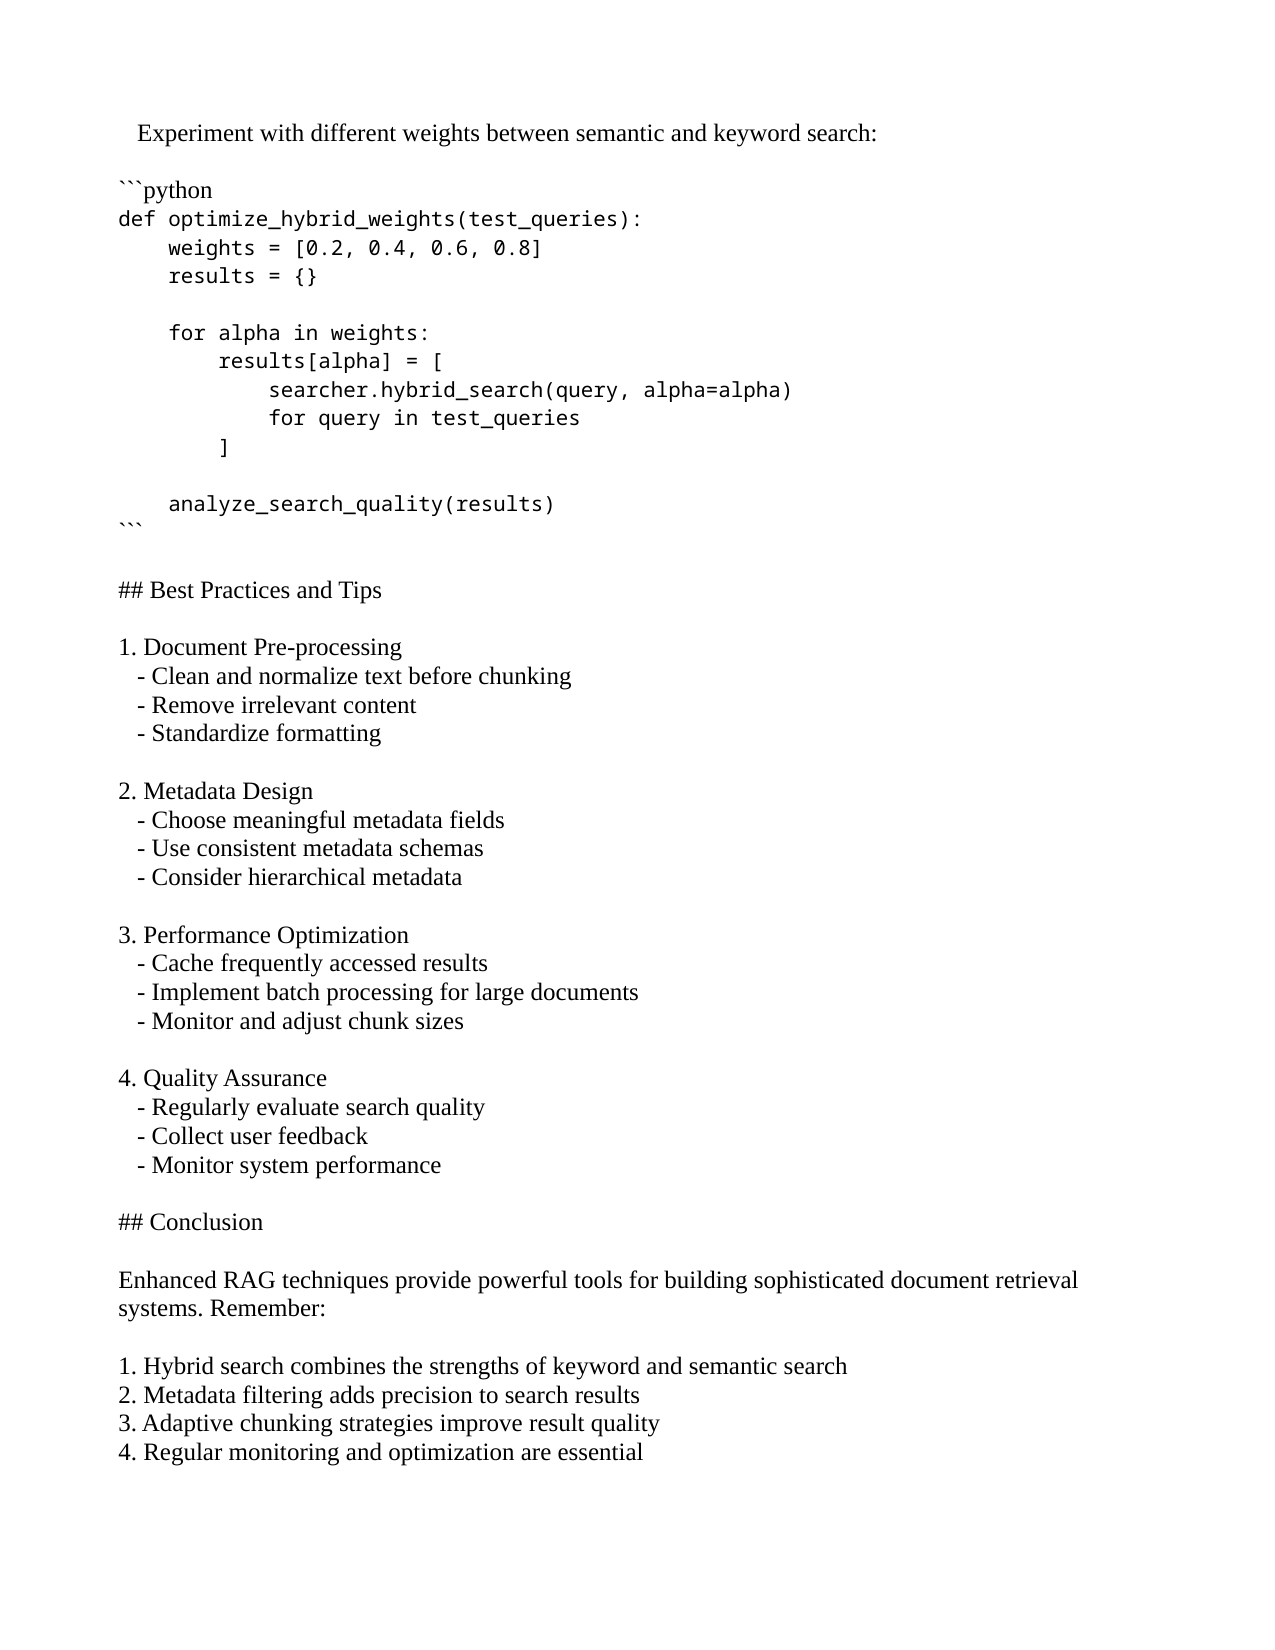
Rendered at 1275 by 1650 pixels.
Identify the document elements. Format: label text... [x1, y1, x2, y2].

text for query in test_queries [118, 403, 1157, 432]
text ## Conclusion [118, 1207, 1157, 1236]
text ] [118, 432, 1157, 460]
text - Consider hierarchical metadata [118, 862, 1157, 891]
text 4. Regular monitoring and optimization are essential [118, 1437, 1157, 1466]
text for alpha in weights: [118, 318, 1157, 347]
text analyze_search_quality(results) [118, 489, 1157, 517]
text - Monitor and adjust chunk sizes [118, 1006, 1157, 1035]
text 1. Document Pre-processing [118, 632, 1157, 661]
text weights = [0.2, 0.4, 0.6, 0.8] [118, 233, 1157, 261]
text - Use consistent metadata schemas [118, 833, 1157, 862]
text - Cache frequently accessed results [118, 948, 1157, 977]
text 3. Adaptive chunking strategies improve result quality [118, 1408, 1157, 1437]
text results[alpha] = [ [118, 347, 1157, 375]
text ## Best Practices and Tips [118, 575, 1157, 603]
text Enhanced RAG techniques provide powerful tools for building sophisticated document retrieval systems. Remember: [118, 1265, 1157, 1322]
text results = {} [118, 261, 1157, 290]
text - Clean and normalize text before chunking [118, 661, 1157, 690]
text def optimize_hybrid_weights(test_queries): [118, 204, 1157, 233]
text - Monitor system performance [118, 1150, 1157, 1178]
text ``` [118, 517, 1157, 546]
text - Remove irrelevant content [118, 690, 1157, 718]
text - Implement batch processing for large documents [118, 977, 1157, 1006]
text ```python [118, 176, 1157, 204]
text 2. Metadata filtering adds precision to search results [118, 1380, 1157, 1408]
text 3. Performance Optimization [118, 920, 1157, 948]
text Experiment with different weights between semantic and keyword search: [118, 118, 1157, 147]
text searcher.hybrid_search(query, alpha=alpha) [118, 375, 1157, 403]
text - Collect user feedback [118, 1121, 1157, 1150]
text 2. Metadata Design [118, 776, 1157, 805]
text - Standardize formatting [118, 718, 1157, 747]
text - Regularly evaluate search quality [118, 1092, 1157, 1121]
text - Choose meaningful metadata fields [118, 805, 1157, 833]
text 4. Quality Assurance [118, 1063, 1157, 1092]
text 1. Hybrid search combines the strengths of keyword and semantic search [118, 1351, 1157, 1380]
